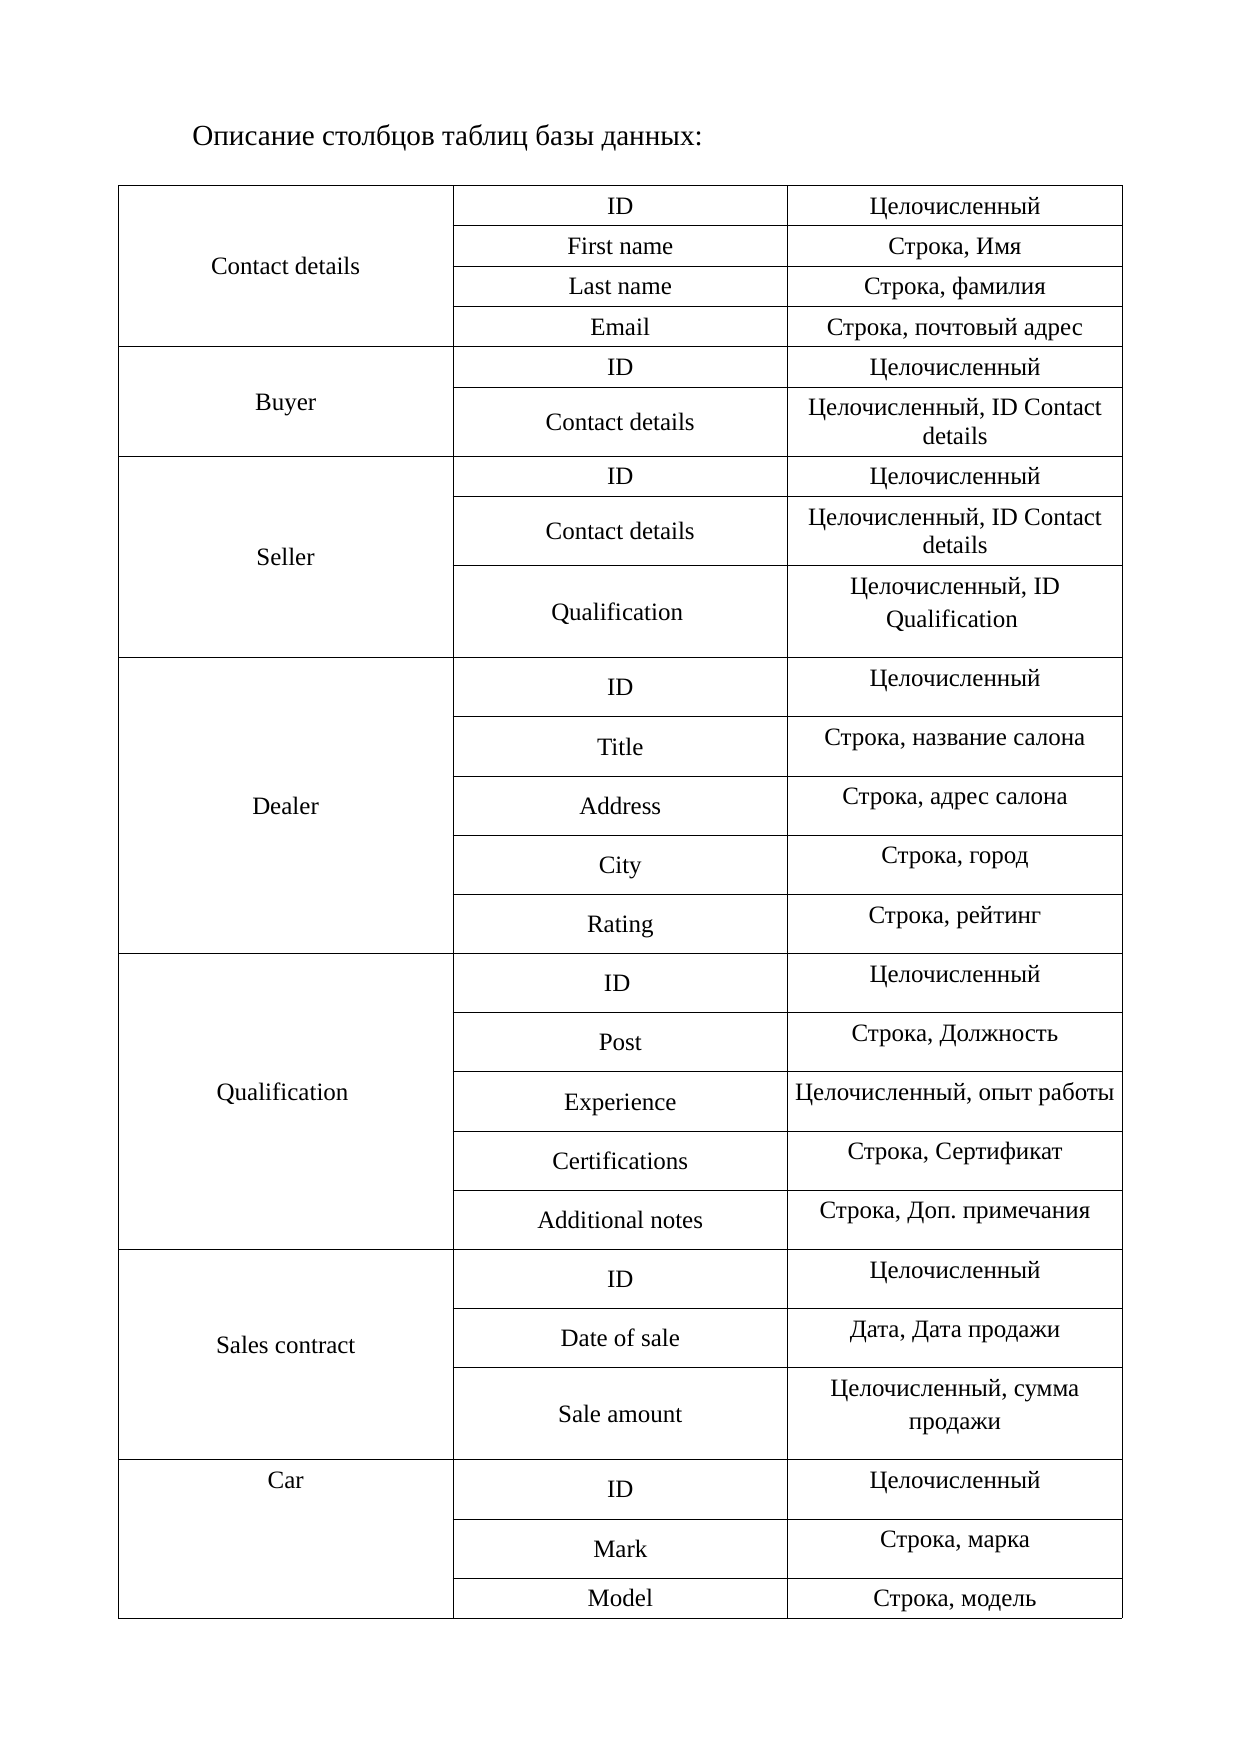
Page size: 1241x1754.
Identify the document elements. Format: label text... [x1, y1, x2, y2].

table_cell ID [454, 457, 787, 496]
table_cell ID [454, 954, 787, 1012]
table_cell Целочисленный [788, 658, 1122, 716]
table_cell ID [454, 658, 787, 716]
table_cell Строка, модель [788, 1579, 1122, 1618]
table_cell Строка, Имя [788, 226, 1122, 266]
table_cell Строка, город [788, 836, 1122, 894]
table_cell Сertifications [454, 1132, 787, 1190]
table_cell Дата, Дата продажи [788, 1309, 1122, 1367]
table_cell Строка, Доп. примечания [788, 1191, 1122, 1249]
table_cell Title [454, 717, 787, 776]
table_cell Строка, Сертификат [788, 1132, 1122, 1190]
table_cell Email [454, 307, 787, 346]
table_cell Date of sale [454, 1309, 787, 1367]
table_cell Qualification [119, 954, 453, 1249]
table_cell Car [119, 1460, 453, 1618]
table_cell Строка, рейтинг [788, 895, 1122, 953]
table_cell Целочисленный [788, 457, 1122, 496]
table_cell Experience [454, 1072, 787, 1131]
table_cell Sales contract [119, 1250, 453, 1459]
table_cell Целочисленный, сумма продажи [788, 1368, 1122, 1459]
table_cell Целочисленный [788, 347, 1122, 387]
table_cell City [454, 836, 787, 894]
table_cell Строка, фамилия [788, 267, 1122, 306]
table_cell Строка, название салона [788, 717, 1122, 776]
table_header ID [454, 186, 787, 225]
table_cell Dealer [119, 658, 453, 953]
table_cell Post [454, 1013, 787, 1071]
table_cell Целочисленный, опыт работы [788, 1072, 1122, 1131]
table_cell Seller [119, 457, 453, 657]
table_cell Целочисленный [788, 1250, 1122, 1308]
text Описание столбцов таблиц базы данных: [118, 118, 1122, 152]
table_cell Целочисленный, ID Contact details [788, 497, 1122, 565]
table_cell Additional notes [454, 1191, 787, 1249]
table_cell Целочисленный, ID Qualification [788, 566, 1122, 657]
table_cell Mark [454, 1520, 787, 1578]
table_cell Строка, Должность [788, 1013, 1122, 1071]
table_header Целочисленный [788, 186, 1122, 225]
table_cell Rating [454, 895, 787, 953]
table_cell ID [454, 1250, 787, 1308]
table_cell Целочисленный, ID Contact details [788, 388, 1122, 456]
table_cell Sale amount [454, 1368, 787, 1459]
table_cell ID [454, 347, 787, 387]
table_cell Contact details [454, 497, 787, 565]
table_cell Model [454, 1579, 787, 1618]
table_cell Строка, почтовый адрес [788, 307, 1122, 346]
table_cell Целочисленный [788, 1460, 1122, 1518]
table_cell Qualification [454, 566, 787, 657]
table_cell ID [454, 1460, 787, 1518]
table_cell Address [454, 777, 787, 835]
table_cell Строка, марка [788, 1520, 1122, 1578]
table_cell Строка, адрес салона [788, 777, 1122, 835]
table_cell Целочисленный [788, 954, 1122, 1012]
table_header Contact details [119, 186, 453, 346]
table_cell Contact details [454, 388, 787, 456]
table_cell First name [454, 226, 787, 266]
table_cell Last name [454, 267, 787, 306]
table_cell Buyer [119, 347, 453, 456]
